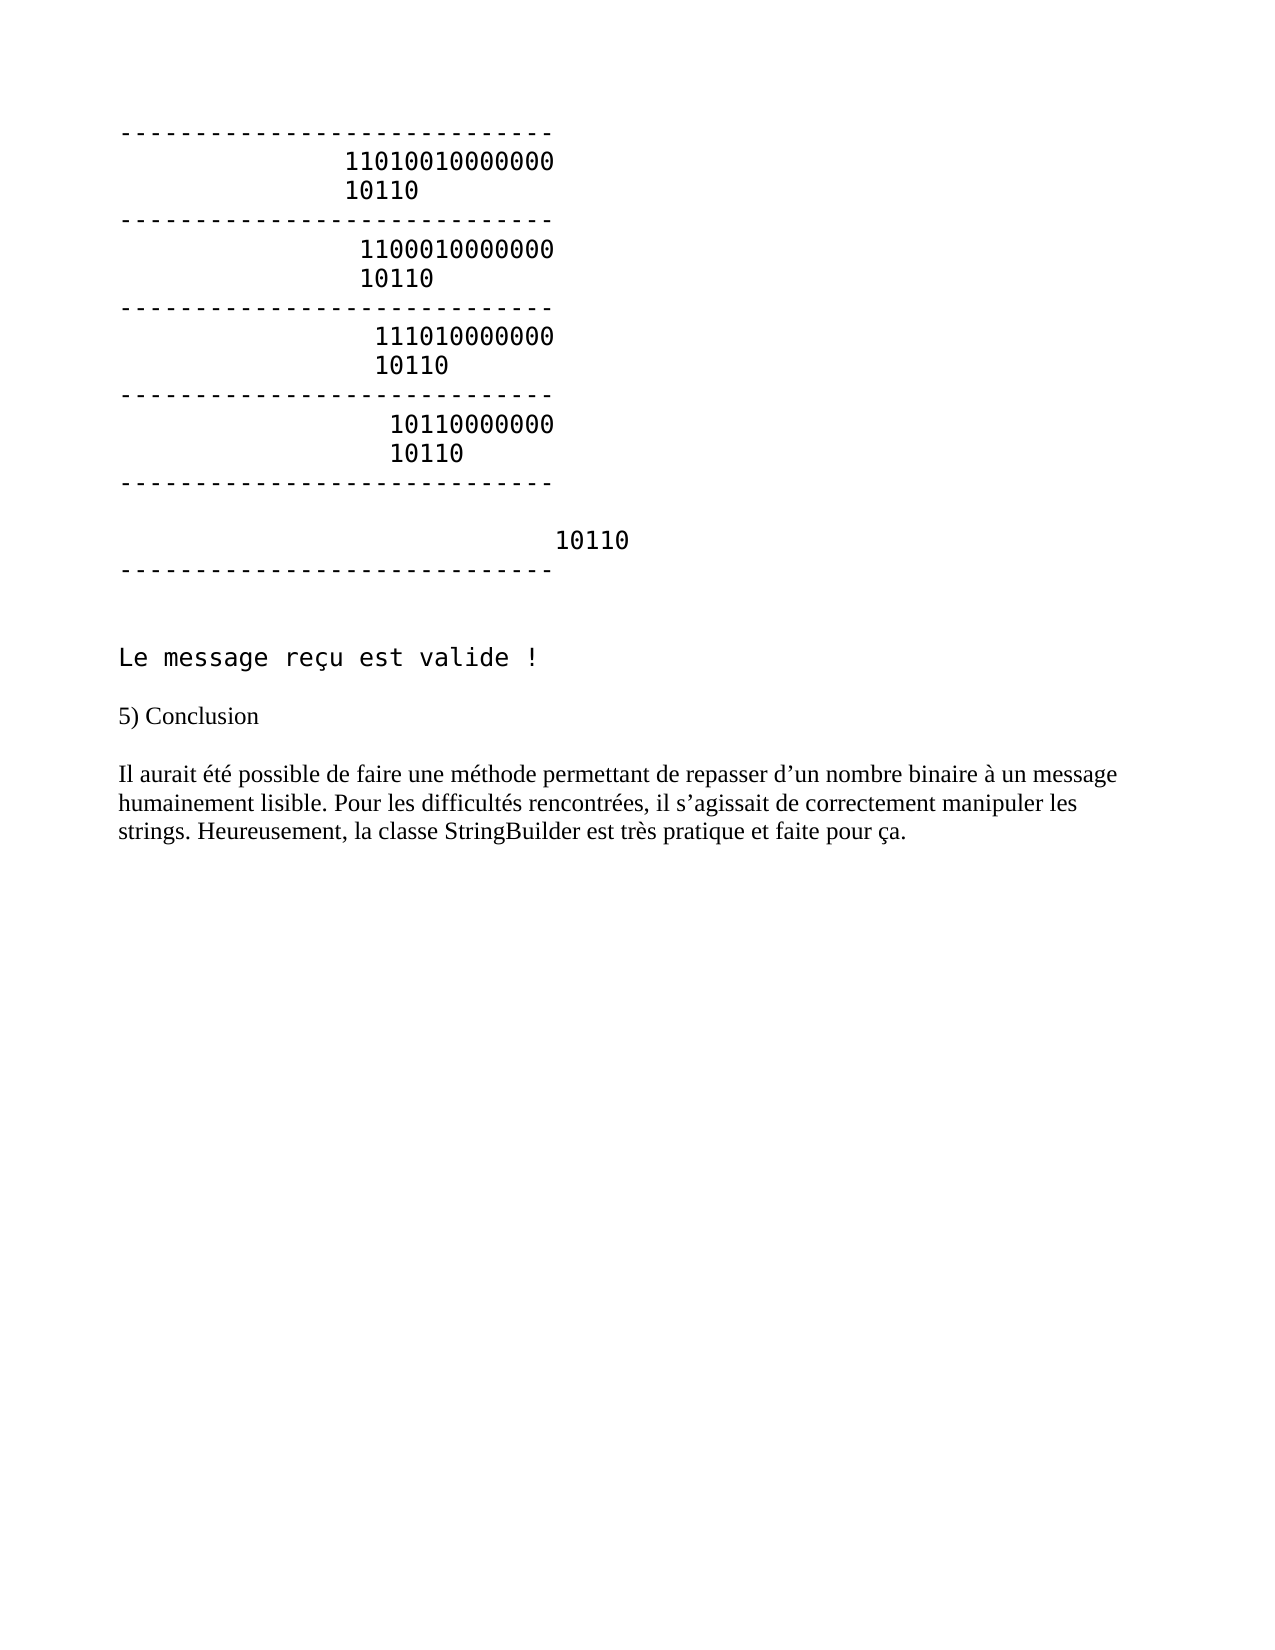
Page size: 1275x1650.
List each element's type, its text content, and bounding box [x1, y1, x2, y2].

text ----------------------------- [118, 293, 1157, 322]
text ----------------------------- [118, 118, 1157, 147]
text 11010010000000 [118, 147, 1157, 176]
text 10110 [118, 439, 1157, 468]
text 10110 [118, 264, 1157, 293]
text 10110 [118, 176, 1157, 206]
text 10110000000 [118, 410, 1157, 439]
text 10110 [118, 351, 1157, 381]
text ----------------------------- [118, 381, 1157, 410]
text ----------------------------- [118, 206, 1157, 235]
text 111010000000 [118, 322, 1157, 351]
text Il aurait été possible de faire une méthode permettant de repasser d’un nombre binaire à un message humainement lisible. Pour les difficultés rencontrées, il s’agissait de correctement manipuler les strings. Heureusement, la classe StringBuilder est très pratique et faite pour ça. [118, 759, 1157, 845]
text Le message reçu est valide ! [118, 643, 1157, 672]
text 1100010000000 [118, 235, 1157, 264]
text ----------------------------- [118, 468, 1157, 497]
text ----------------------------- [118, 556, 1157, 585]
text 10110 [118, 526, 1157, 556]
text 5) Conclusion [118, 701, 1157, 730]
